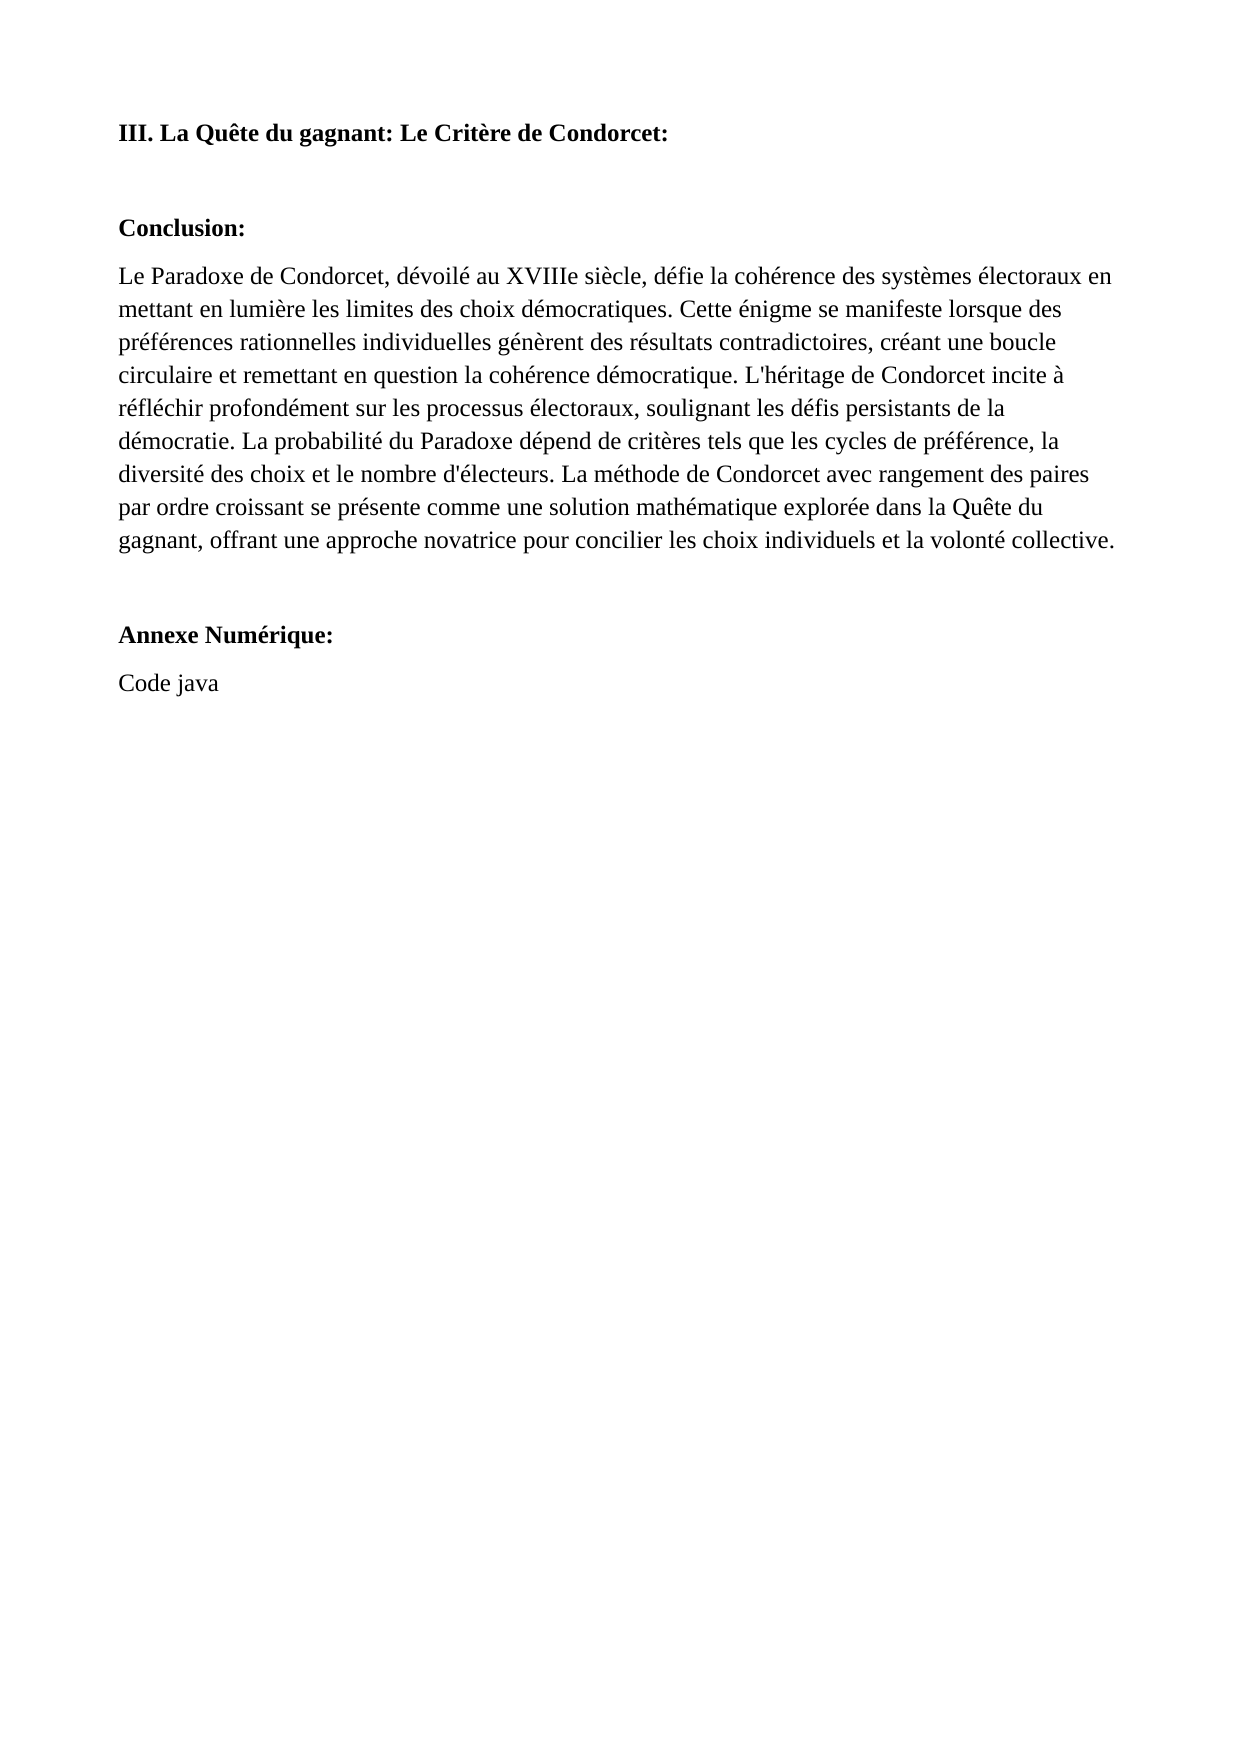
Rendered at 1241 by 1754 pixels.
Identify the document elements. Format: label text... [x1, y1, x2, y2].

text Conclusion: [118, 213, 1122, 242]
text Le Paradoxe de Condorcet, dévoilé au XVIIIe siècle, défie la cohérence des systèmes électoraux en mettant en lumière les limites des choix démocratiques. Cette énigme se manifeste lorsque des préférences rationnelles individuelles génèrent des résultats contradictoires, créant une boucle circulaire et remettant en question la cohérence démocratique. L'héritage de Condorcet incite à réfléchir profondément sur les processus électoraux, soulignant les défis persistants de la démocratie. La probabilité du Paradoxe dépend de critères tels que les cycles de préférence, la diversité des choix et le nombre d'électeurs. La méthode de Condorcet avec rangement des paires par ordre croissant se présente comme une solution mathématique explorée dans la Quête du gagnant, offrant une approche novatrice pour concilier les choix individuels et la volonté collective. [118, 261, 1122, 554]
text III. La Quête du gagnant: Le Critère de Condorcet: [118, 118, 1122, 147]
text Annexe Numérique: [118, 620, 1122, 649]
text Code java [118, 668, 1122, 697]
